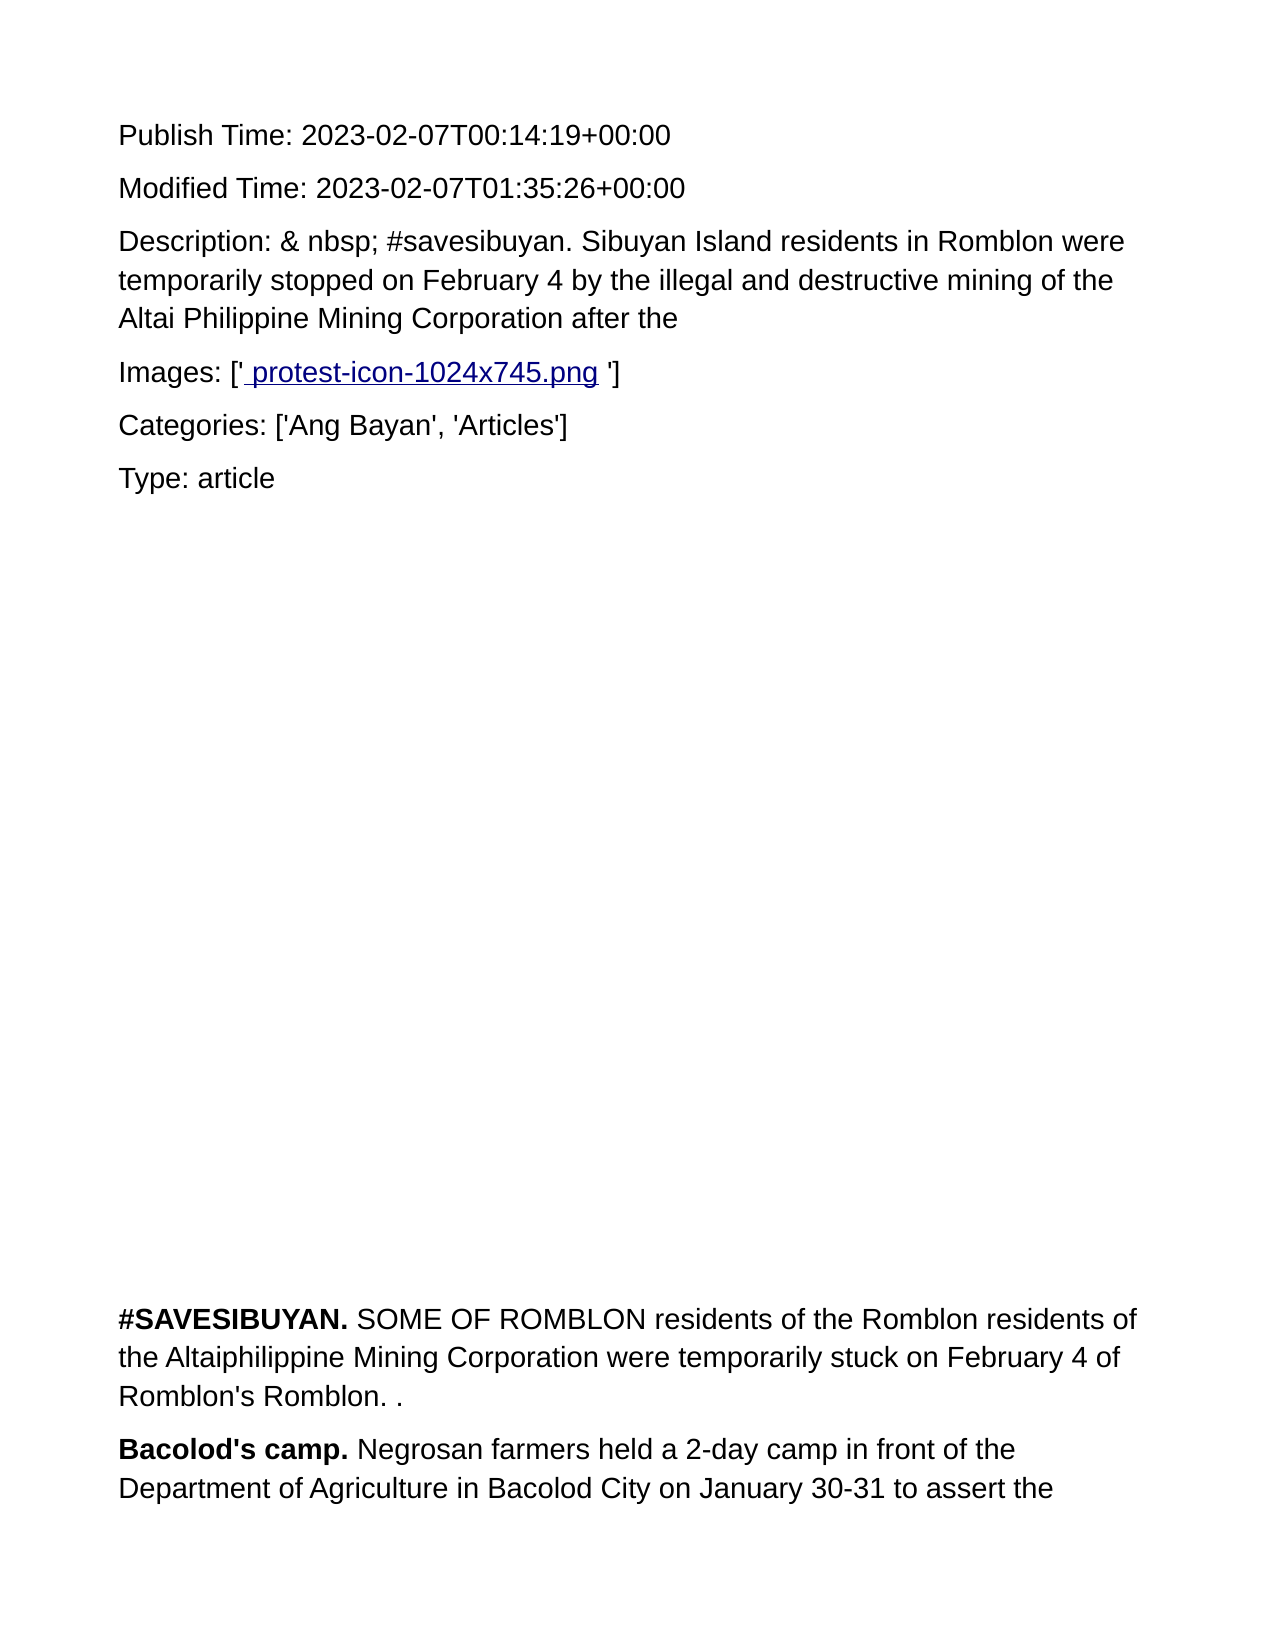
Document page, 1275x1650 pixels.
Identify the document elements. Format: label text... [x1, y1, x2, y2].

text #SAVESIBUYAN. SOME OF ROMBLON residents of the Romblon residents of the Altaiphilippine Mining Corporation were temporarily stuck on February 4 of Romblon's Romblon. . [118, 514, 1157, 1412]
text Description: & nbsp; #savesibuyan. Sibuyan Island residents in Romblon were temporarily stopped on February 4 by the illegal and destructive mining of the Altai Philippine Mining Corporation after the [118, 224, 1157, 335]
text Type: article [118, 461, 1157, 494]
text Categories: ['Ang Bayan', 'Articles'] [118, 408, 1157, 441]
text Modified Time: 2023-02-07T01:35:26+00:00 [118, 171, 1157, 205]
text Bacolod's camp. Negrosan farmers held a 2-day camp in front of the Department of Agriculture in Bacolod City on January 30-31 to assert the [118, 1432, 1157, 1504]
text Images: [' protest-icon-1024x745.png '] [118, 354, 1157, 388]
text Publish Time: 2023-02-07T00:14:19+00:00 [118, 118, 1157, 152]
